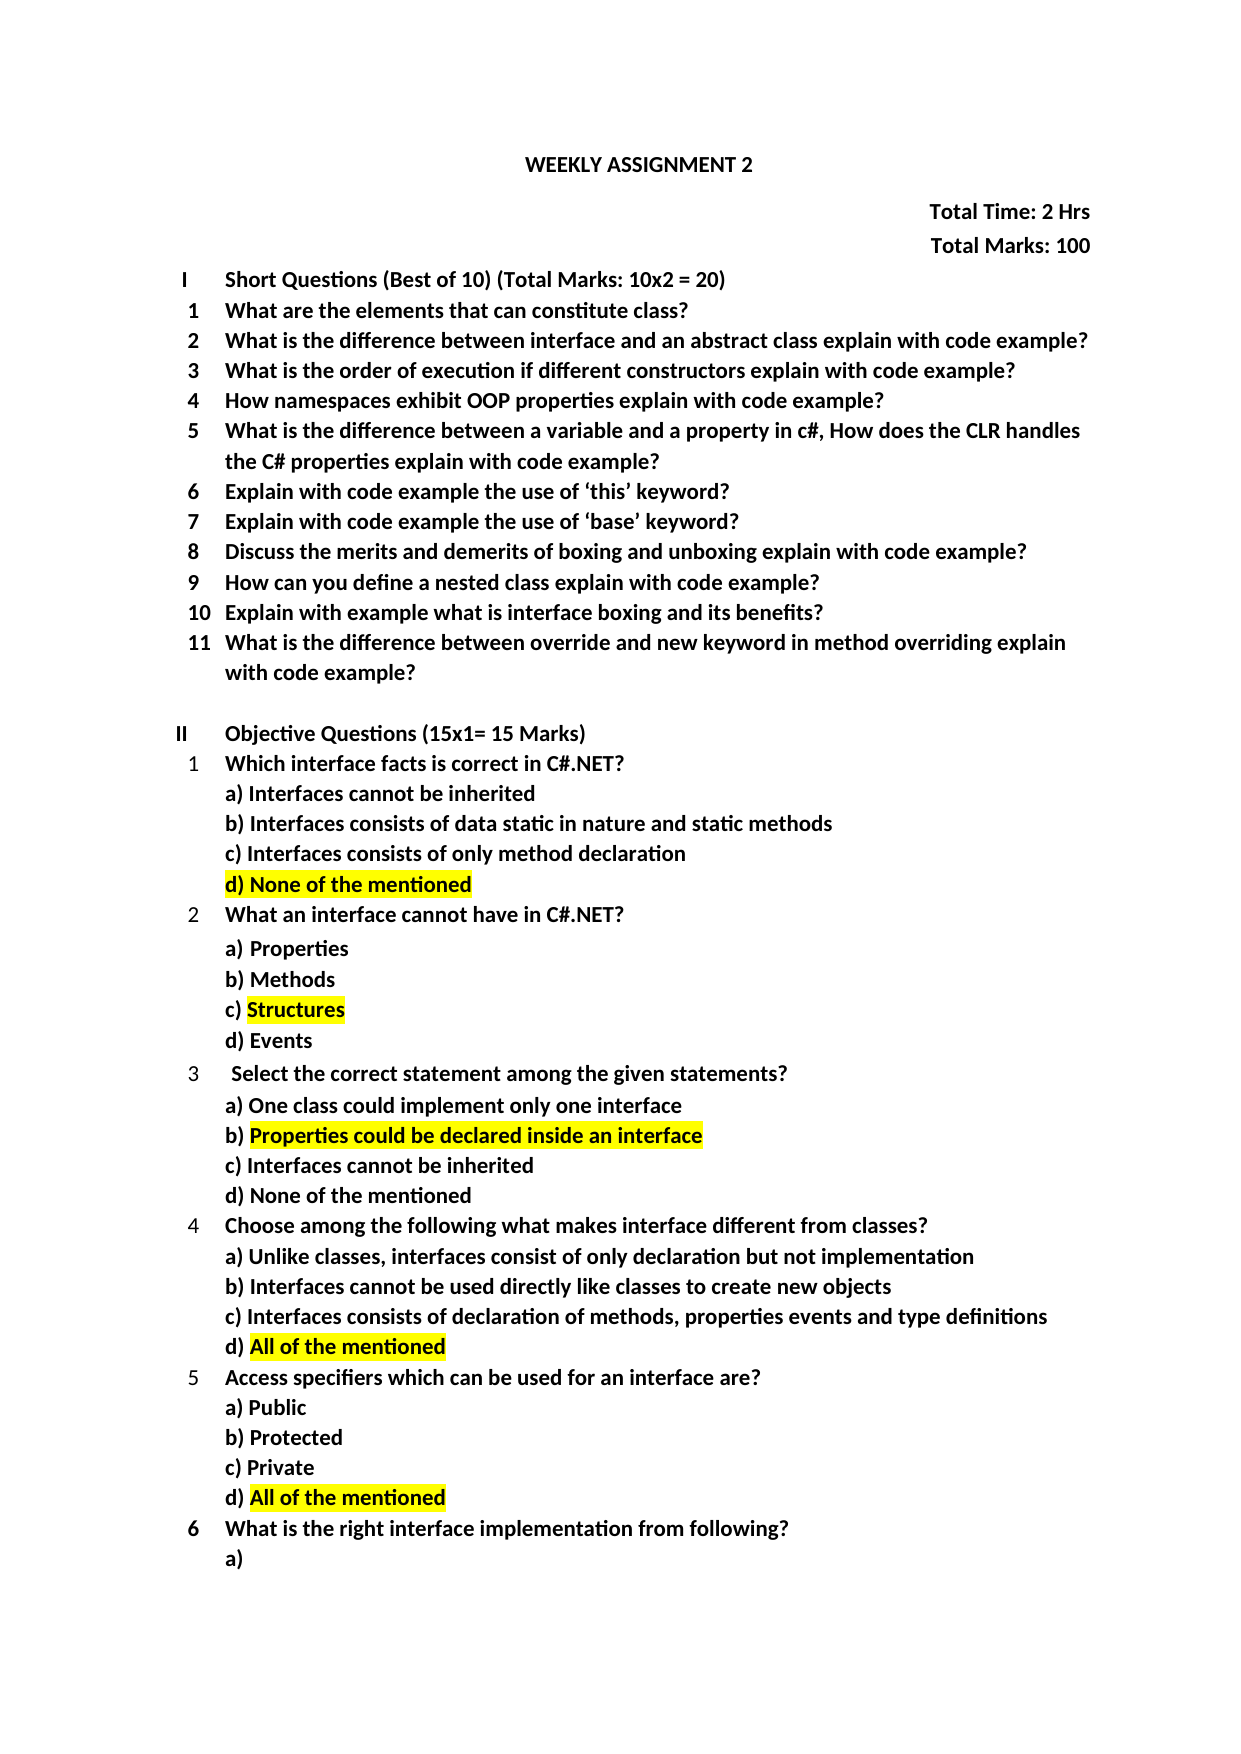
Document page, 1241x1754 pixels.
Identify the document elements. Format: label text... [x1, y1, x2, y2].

text WEEKLY ASSIGNMENT 2 [187, 150, 1090, 178]
list Discuss the merits and demerits of boxing and unboxing explain with code example? [187, 537, 1090, 566]
list Explain with code example the use of ‘this’ keyword? [187, 477, 1090, 505]
list Which interface facts is correct in C#.NET? a) Interfaces cannot be inherited b) Interfaces consists of data static in nature and static methods c) Interfaces consists of only method declaration d) None of the mentioned [187, 749, 1090, 898]
list What is the difference between override and new keyword in method overriding explain with code example? [187, 628, 1090, 686]
list What an interface cannot have in C#.NET? a) Properties b) Methods c) Structures d) Events [187, 900, 1090, 1054]
list What is the right interface implementation from following? a) [187, 1514, 1090, 1572]
list What is the difference between a variable and a property in c#, How does the CLR handles the C# properties explain with code example? [187, 417, 1090, 475]
list Choose among the following what makes interface different from classes? a) Unlike classes, interfaces consist of only declaration but not implementation b) Interfaces cannot be used directly like classes to create new objects c) Interfaces consists of declaration of methods, properties events and type definitions d) All of the mentioned [187, 1212, 1090, 1361]
list What is the order of execution if different constructors explain with code example? [187, 356, 1090, 384]
list How can you define a nested class explain with code example? [187, 568, 1090, 596]
list What are the elements that can constitute class? [187, 296, 1090, 324]
list Objective Questions (15x1= 15 Marks) [187, 719, 1090, 747]
list Select the correct statement among the given statements? a) One class could implement only one interface b) Properties could be declared inside an interface c) Interfaces cannot be inherited d) None of the mentioned [187, 1056, 1090, 1209]
text Total Time: 2 Hrs [187, 197, 1090, 225]
list What is the difference between interface and an abstract class explain with code example? [187, 326, 1090, 354]
list Explain with example what is interface boxing and its benefits? [187, 598, 1090, 626]
text Total Marks: 100 [187, 231, 1090, 259]
list Access specifiers which can be used for an interface are? a) Public b) Protected c) Private d) All of the mentioned [187, 1363, 1090, 1512]
list Short Questions (Best of 10) (Total Marks: 10x2 = 20) [187, 266, 1090, 294]
list How namespaces exhibit OOP properties explain with code example? [187, 386, 1090, 414]
list Explain with code example the use of ‘base’ keyword? [187, 507, 1090, 535]
